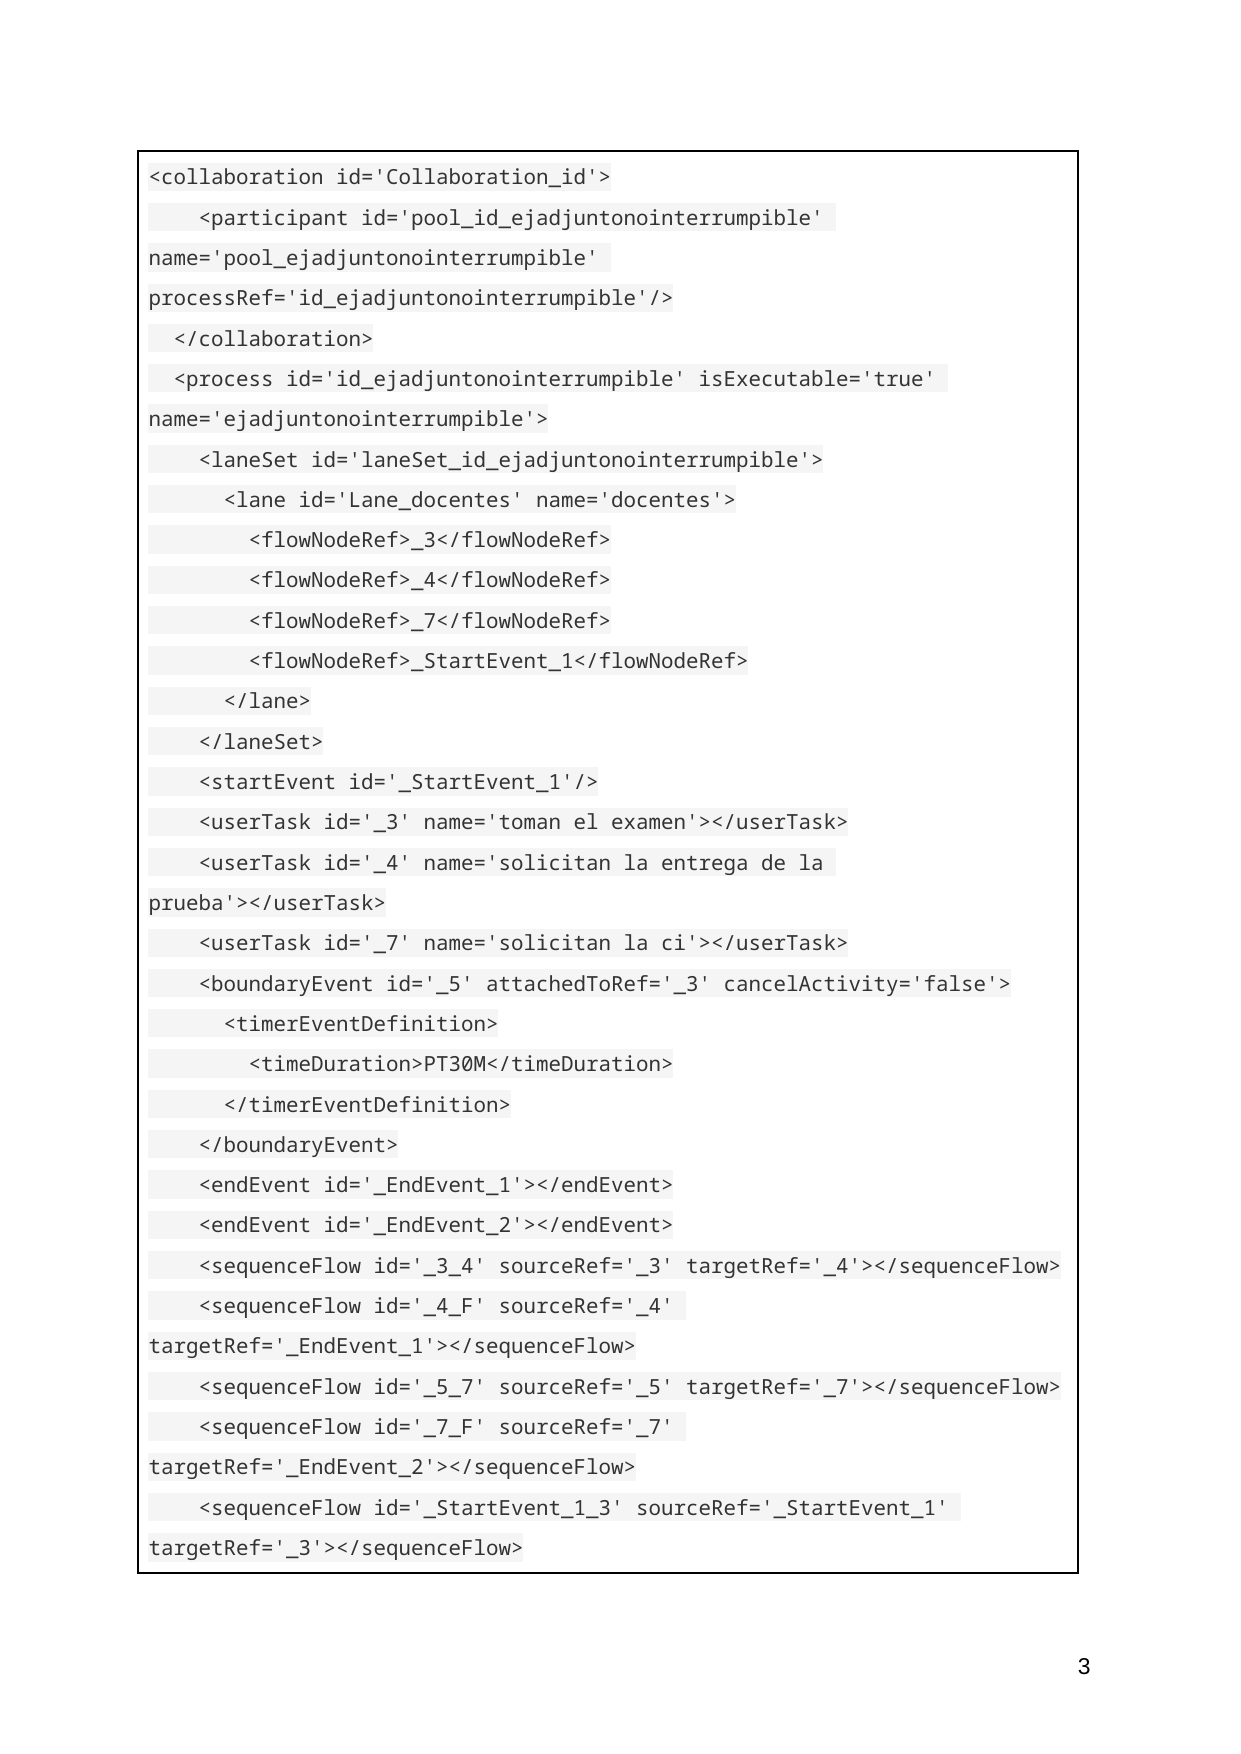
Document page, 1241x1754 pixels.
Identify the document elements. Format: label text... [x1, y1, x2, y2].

table_header <collaboration id='Collaboration_id'> <participant id='pool_id_ejadjuntonointerrumpible' name='pool_ejadjuntonointerrumpible' processRef='id_ejadjuntonointerrumpible'/> </collaboration> <process id='id_ejadjuntonointerrumpible' isExecutable='true' name='ejadjuntonointerrumpible'> <laneSet id='laneSet_id_ejadjuntonointerrumpible'> <lane id='Lane_docentes' name='docentes'> <flowNodeRef>_3</flowNodeRef> <flowNodeRef>_4</flowNodeRef> <flowNodeRef>_7</flowNodeRef> <flowNodeRef>_StartEvent_1</flowNodeRef> </lane> </laneSet> <startEvent id='_StartEvent_1'/> <userTask id='_3' name='toman el examen'></userTask> <userTask id='_4' name='solicitan la entrega de la prueba'></userTask> <userTask id='_7' name='solicitan la ci'></userTask> <boundaryEvent id='_5' attachedToRef='_3' cancelActivity='false'> <timerEventDefinition> <timeDuration>PT30M</timeDuration> </timerEventDefinition> </boundaryEvent> <endEvent id='_EndEvent_1'></endEvent> <endEvent id='_EndEvent_2'></endEvent> <sequenceFlow id='_3_4' sourceRef='_3' targetRef='_4'></sequenceFlow> <sequenceFlow id='_4_F' sourceRef='_4' targetRef='_EndEvent_1'></sequenceFlow> <sequenceFlow id='_5_7' sourceRef='_5' targetRef='_7'></sequenceFlow> <sequenceFlow id='_7_F' sourceRef='_7' targetRef='_EndEvent_2'></sequenceFlow> <sequenceFlow id='_StartEvent_1_3' sourceRef='_StartEvent_1' targetRef='_3'></sequenceFlow> [139, 152, 1077, 1572]
